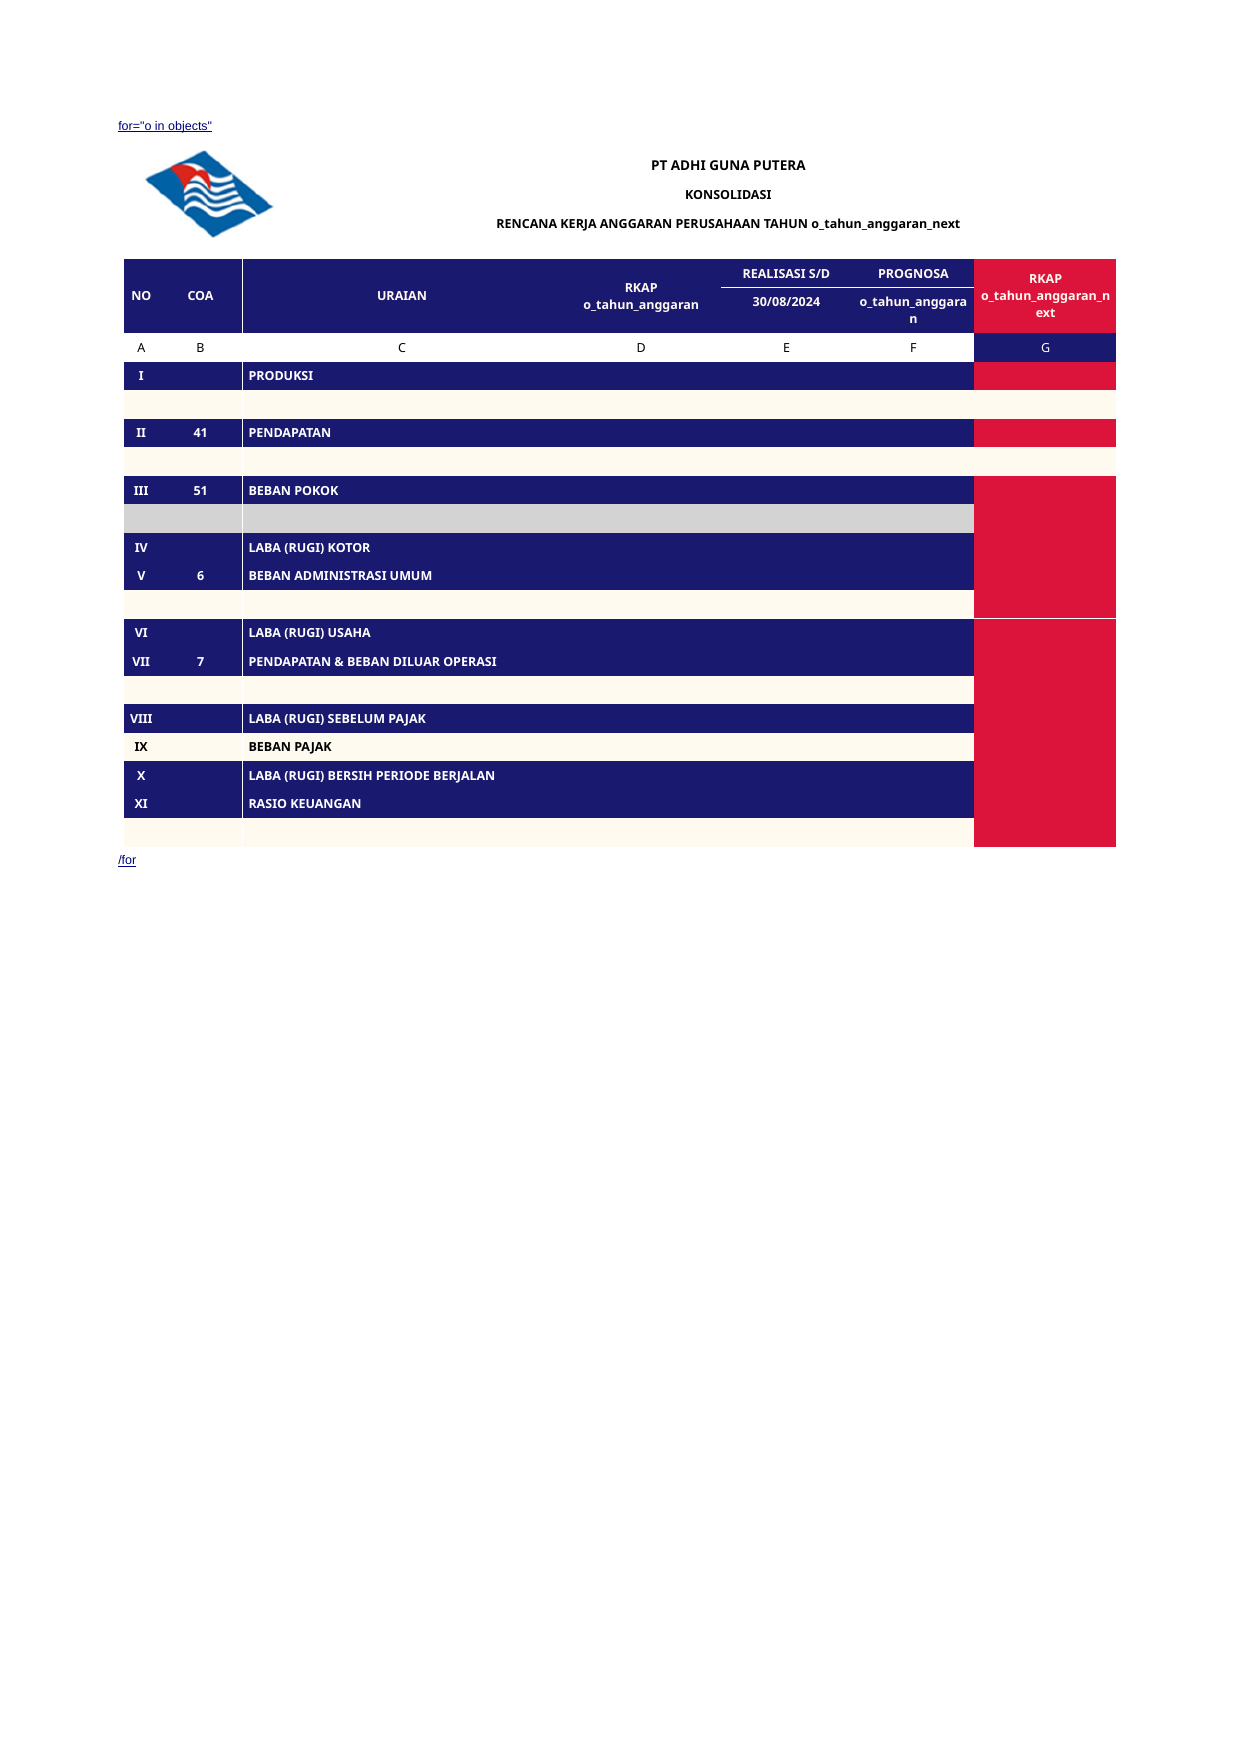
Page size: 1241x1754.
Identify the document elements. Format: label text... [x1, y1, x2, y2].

table_cell VII [124, 647, 158, 676]
table_cell [974, 362, 1116, 390]
table_cell [852, 447, 974, 476]
table_cell [158, 362, 242, 390]
table_cell [974, 818, 1116, 847]
table_cell [158, 533, 242, 561]
table_cell [721, 504, 852, 533]
table_cell [124, 676, 158, 704]
table_header COA [158, 259, 242, 333]
table_cell [721, 704, 852, 733]
table_cell [721, 390, 852, 419]
table_header [293, 138, 1116, 259]
table_header [118, 133, 1122, 853]
table_cell [561, 476, 721, 504]
table_cell [243, 504, 561, 533]
table_header NO [124, 259, 158, 333]
table_header RKAP o_tahun_anggaran_next [974, 259, 1116, 333]
table_cell IV [124, 533, 158, 561]
table_cell 7 [158, 647, 242, 676]
table_cell [852, 818, 974, 847]
table_cell [561, 647, 721, 676]
table_cell [721, 533, 852, 561]
table_cell [974, 704, 1116, 733]
table_cell [124, 390, 158, 419]
table_cell [974, 561, 1116, 590]
table_cell [721, 790, 852, 818]
table_cell [852, 619, 974, 647]
table_cell [561, 504, 721, 533]
table_cell [561, 419, 721, 447]
table_cell [721, 733, 852, 761]
table_cell [158, 733, 242, 761]
table_cell [721, 362, 852, 390]
table_cell [721, 619, 852, 647]
table_cell [852, 676, 974, 704]
table_cell X [124, 761, 158, 790]
table_cell V [124, 561, 158, 590]
table_cell [974, 647, 1116, 676]
table_cell [721, 447, 852, 476]
table_cell [721, 590, 852, 618]
table_cell [974, 419, 1116, 447]
table_cell [243, 390, 561, 419]
table_cell B [158, 333, 242, 362]
table_cell LABA (RUGI) USAHA [243, 619, 561, 647]
table_header PROGNOSA [852, 259, 974, 287]
table_header PT ADHI GUNA PUTERA KONSOLIDASI RENCANA KERJA ANGGARAN PERUSAHAAN TAHUN o_tahun_anggaran_next [308, 144, 1116, 244]
table_cell 30/08/2024 [721, 288, 852, 333]
table_cell [561, 590, 721, 618]
table_cell [124, 590, 158, 618]
table_cell [852, 504, 974, 533]
table_cell BEBAN POKOK [243, 476, 561, 504]
table_cell [974, 504, 1116, 533]
table_cell [158, 390, 242, 419]
table_cell [721, 676, 852, 704]
table_cell [158, 619, 242, 647]
table_cell RASIO KEUANGAN [243, 790, 561, 818]
table_cell [158, 704, 242, 733]
table_cell A [124, 333, 158, 362]
table_cell XI [124, 790, 158, 818]
table_cell [974, 447, 1116, 476]
table_cell PRODUKSI [243, 362, 561, 390]
table_cell [721, 761, 852, 790]
table_cell [124, 818, 158, 847]
table_cell F [852, 333, 974, 362]
table_cell [124, 504, 158, 533]
table_cell [561, 818, 721, 847]
table_cell [158, 818, 242, 847]
table_cell [852, 476, 974, 504]
table_cell [974, 390, 1116, 419]
table_cell I [124, 362, 158, 390]
table_cell VIII [124, 704, 158, 733]
table_cell [721, 561, 852, 590]
table_cell [158, 504, 242, 533]
table_cell [561, 704, 721, 733]
table_cell LABA (RUGI) SEBELUM PAJAK [243, 704, 561, 733]
table_cell [852, 790, 974, 818]
table_cell [561, 676, 721, 704]
table_cell 51 [158, 476, 242, 504]
table_cell E [721, 333, 852, 362]
table_cell LABA (RUGI) KOTOR [243, 533, 561, 561]
table_cell [561, 362, 721, 390]
table_header RKAP o_tahun_anggaran [561, 259, 721, 333]
table_cell [561, 619, 721, 647]
table_cell [974, 590, 1116, 618]
table_cell [721, 818, 852, 847]
table_cell LABA (RUGI) BERSIH PERIODE BERJALAN [243, 761, 561, 790]
picture [138, 150, 280, 239]
table_cell [561, 533, 721, 561]
table_cell [852, 362, 974, 390]
table_cell [561, 561, 721, 590]
table_cell 6 [158, 561, 242, 590]
table_cell [561, 733, 721, 761]
table_cell D [561, 333, 721, 362]
table_cell [243, 676, 561, 704]
table_cell [561, 390, 721, 419]
table_cell [243, 447, 561, 476]
table_header URAIAN [243, 259, 561, 333]
text /for [118, 853, 1122, 867]
table_cell [158, 790, 242, 818]
table_cell [852, 761, 974, 790]
table_cell IX [124, 733, 158, 761]
table_cell [158, 590, 242, 618]
table_cell [852, 590, 974, 618]
table_cell [243, 818, 561, 847]
table_cell [852, 561, 974, 590]
table_cell [561, 761, 721, 790]
text for="o in objects" [118, 118, 1122, 132]
table_cell [852, 533, 974, 561]
table_cell [561, 447, 721, 476]
table_cell [852, 647, 974, 676]
table_cell BEBAN PAJAK [243, 733, 561, 761]
table_cell [852, 419, 974, 447]
table_cell [974, 733, 1116, 761]
table_cell [721, 647, 852, 676]
table_cell [158, 676, 242, 704]
table_cell PENDAPATAN & BEBAN DILUAR OPERASI [243, 647, 561, 676]
table_cell [974, 676, 1116, 704]
table_cell o_tahun_anggaran [852, 288, 974, 333]
table_cell G [974, 333, 1116, 362]
table_cell II [124, 419, 158, 447]
table_cell [243, 590, 561, 618]
table_cell [852, 390, 974, 419]
table_cell [158, 761, 242, 790]
table_cell [974, 761, 1116, 790]
table_header [118, 138, 293, 259]
table_cell 41 [158, 419, 242, 447]
table_cell [974, 619, 1116, 647]
table_header REALISASI S/D [721, 259, 852, 287]
table_cell [852, 704, 974, 733]
table_cell [974, 476, 1116, 504]
table_cell [124, 447, 158, 476]
table_cell [561, 790, 721, 818]
table_cell [158, 447, 242, 476]
table_cell [852, 733, 974, 761]
table_cell BEBAN ADMINISTRASI UMUM [243, 561, 561, 590]
table_cell [974, 533, 1116, 561]
table_cell [721, 419, 852, 447]
table_cell VI [124, 619, 158, 647]
table_cell PENDAPATAN [243, 419, 561, 447]
table_cell C [243, 333, 561, 362]
table_cell III [124, 476, 158, 504]
table_cell [721, 476, 852, 504]
table_cell [974, 790, 1116, 818]
